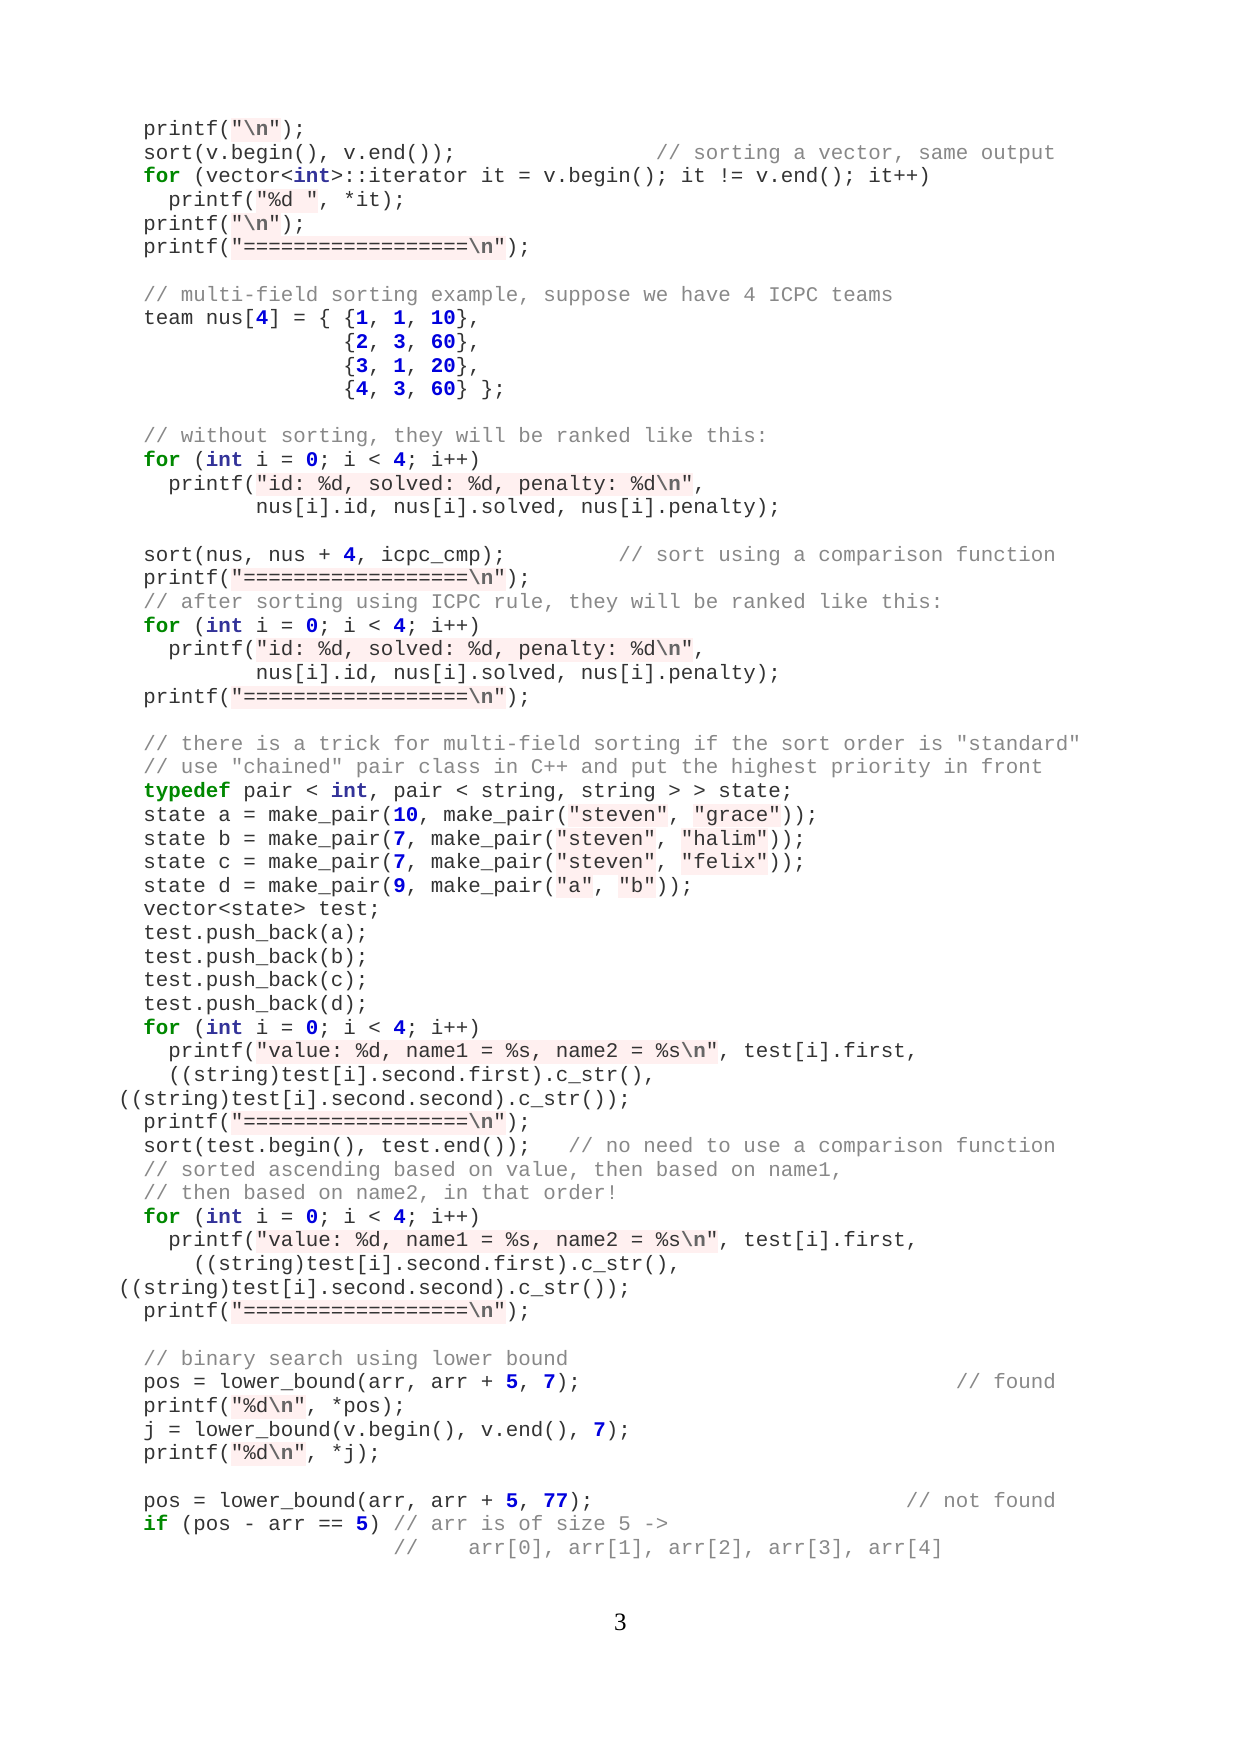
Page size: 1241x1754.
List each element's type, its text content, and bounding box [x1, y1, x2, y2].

text state d = make_pair(9, make_pair("a", "b")); [118, 875, 1122, 898]
text if (pos - arr == 5) // arr is of size 5 -> [118, 1513, 1122, 1537]
text printf("==================\n"); [118, 1111, 1122, 1135]
text for (int i = 0; i < 4; i++) [118, 449, 1122, 473]
text printf("==================\n"); [118, 686, 1122, 709]
text pos = lower_bound(arr, arr + 5, 7); // found [118, 1371, 1122, 1395]
text printf("value: %d, name1 = %s, name2 = %s\n", test[i].first, [118, 1229, 1122, 1253]
text {3, 1, 20}, [118, 354, 1122, 378]
text sort(v.begin(), v.end()); // sorting a vector, same output [118, 142, 1122, 165]
text pos = lower_bound(arr, arr + 5, 77); // not found [118, 1489, 1122, 1513]
text {2, 3, 60}, [118, 331, 1122, 354]
text // use "chained" pair class in C++ and put the highest priority in front [118, 757, 1122, 780]
text team nus[4] = { {1, 1, 10}, [118, 307, 1122, 331]
text sort(nus, nus + 4, icpc_cmp); // sort using a comparison function [118, 544, 1122, 567]
text for (vector<int>::iterator it = v.begin(); it != v.end(); it++) [118, 165, 1122, 189]
text for (int i = 0; i < 4; i++) [118, 615, 1122, 638]
text printf("\n"); [118, 213, 1122, 236]
text test.push_back(a); [118, 922, 1122, 946]
text ((string)test[i].second.first).c_str(), ((string)test[i].second.second).c_str()); [118, 1253, 1122, 1300]
text vector<state> test; [118, 898, 1122, 922]
text state a = make_pair(10, make_pair("steven", "grace")); [118, 804, 1122, 827]
text // binary search using lower bound [118, 1348, 1122, 1371]
text ((string)test[i].second.first).c_str(), ((string)test[i].second.second).c_str()); [118, 1064, 1122, 1111]
text // arr[0], arr[1], arr[2], arr[3], arr[4] [118, 1537, 1122, 1561]
text for (int i = 0; i < 4; i++) [118, 1206, 1122, 1229]
text printf("==================\n"); [118, 567, 1122, 591]
text typedef pair < int, pair < string, string > > state; [118, 780, 1122, 804]
text // without sorting, they will be ranked like this: [118, 426, 1122, 449]
text printf("\n"); [118, 118, 1122, 142]
text j = lower_bound(v.begin(), v.end(), 7); [118, 1419, 1122, 1442]
text for (int i = 0; i < 4; i++) [118, 1017, 1122, 1040]
text printf("id: %d, solved: %d, penalty: %d\n", [118, 473, 1122, 496]
text // sorted ascending based on value, then based on name1, [118, 1158, 1122, 1182]
text printf("==================\n"); [118, 236, 1122, 260]
text test.push_back(d); [118, 993, 1122, 1017]
text test.push_back(b); [118, 946, 1122, 969]
text printf("value: %d, name1 = %s, name2 = %s\n", test[i].first, [118, 1040, 1122, 1064]
text printf("%d\n", *j); [118, 1442, 1122, 1466]
text // there is a trick for multi-field sorting if the sort order is "standard" [118, 733, 1122, 757]
text test.push_back(c); [118, 969, 1122, 993]
text state b = make_pair(7, make_pair("steven", "halim")); [118, 827, 1122, 851]
text // multi-field sorting example, suppose we have 4 ICPC teams [118, 284, 1122, 307]
text nus[i].id, nus[i].solved, nus[i].penalty); [118, 662, 1122, 686]
text printf("==================\n"); [118, 1300, 1122, 1324]
text printf("%d\n", *pos); [118, 1395, 1122, 1419]
text // after sorting using ICPC rule, they will be ranked like this: [118, 591, 1122, 615]
text printf("%d ", *it); [118, 189, 1122, 213]
text // then based on name2, in that order! [118, 1182, 1122, 1206]
text sort(test.begin(), test.end()); // no need to use a comparison function [118, 1135, 1122, 1158]
text printf("id: %d, solved: %d, penalty: %d\n", [118, 638, 1122, 662]
text {4, 3, 60} }; [118, 378, 1122, 402]
text state c = make_pair(7, make_pair("steven", "felix")); [118, 851, 1122, 875]
text nus[i].id, nus[i].solved, nus[i].penalty); [118, 496, 1122, 520]
